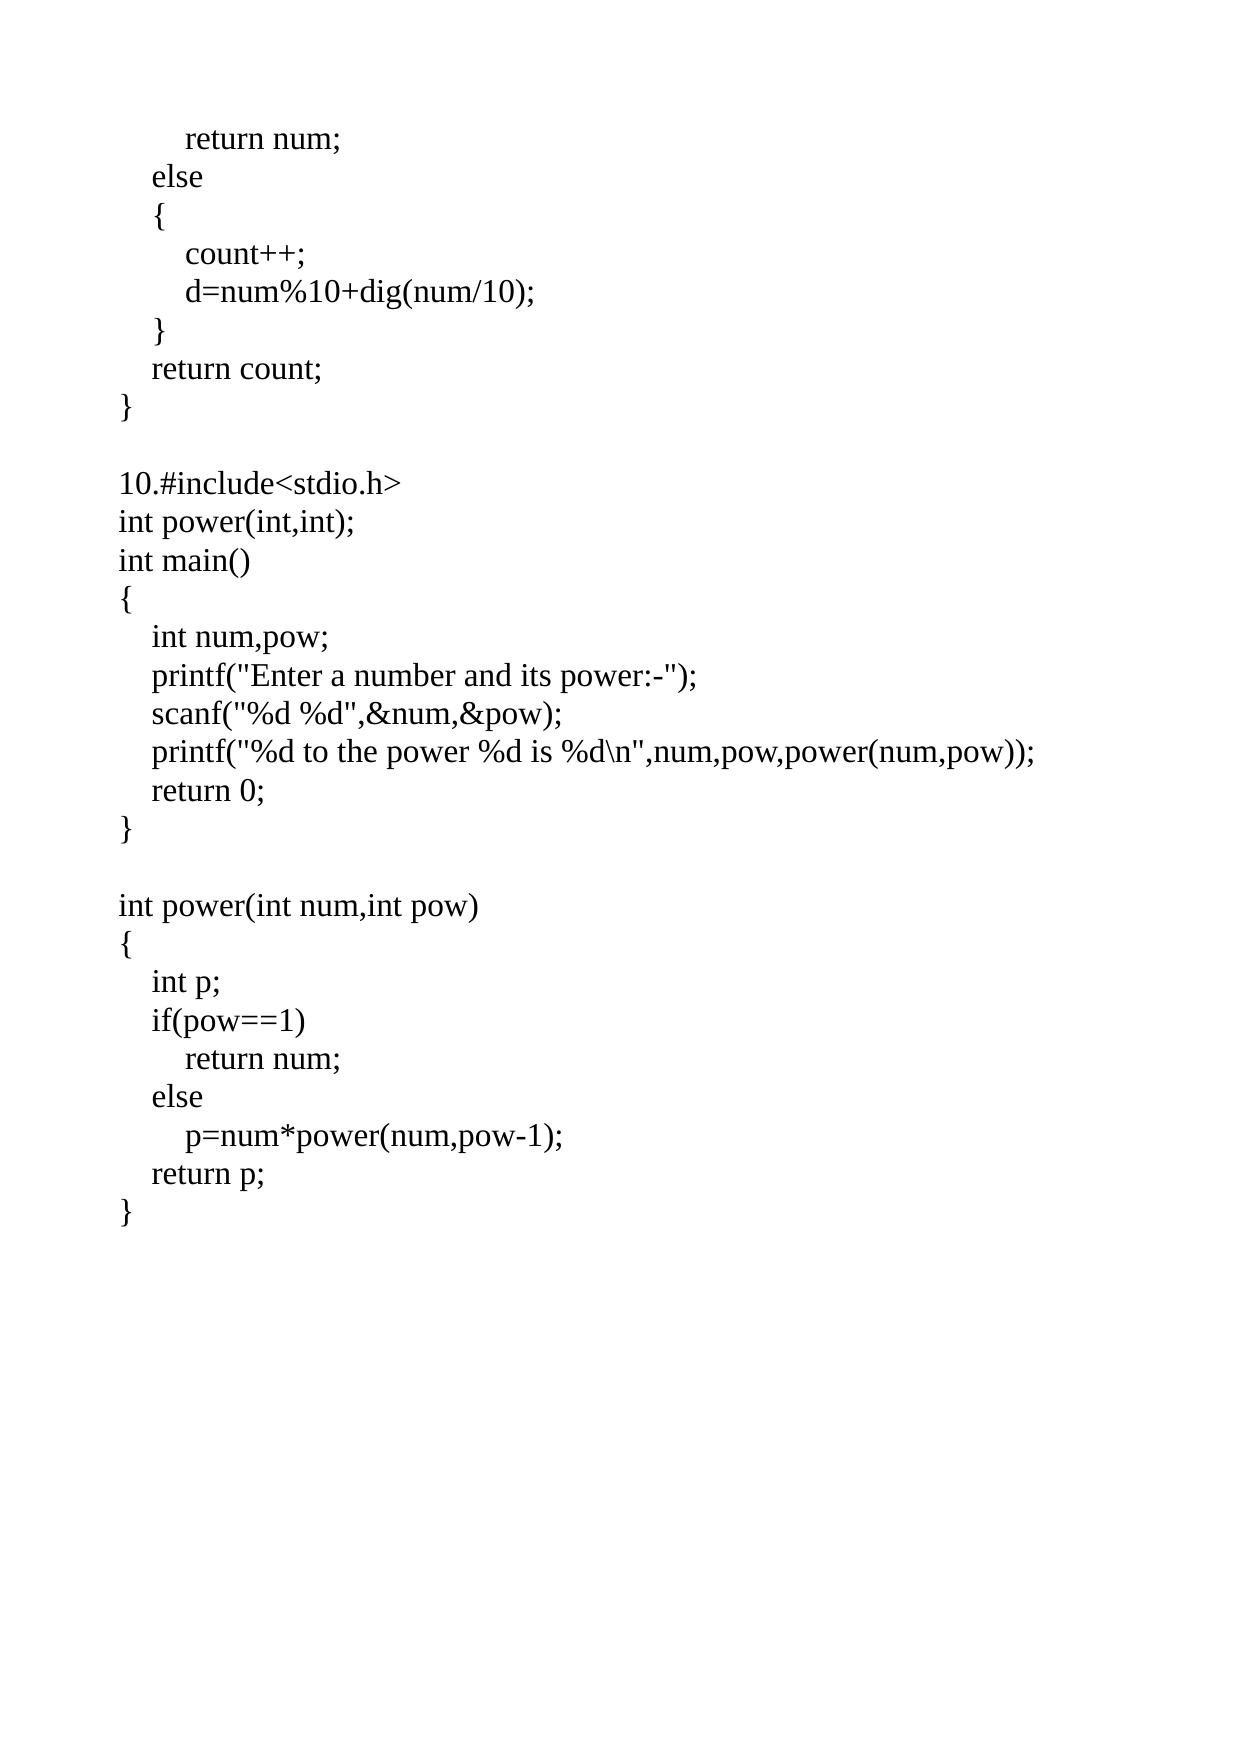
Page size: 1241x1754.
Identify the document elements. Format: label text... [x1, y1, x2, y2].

text printf("%d to the power %d is %d\n",num,pow,power(num,pow)); [118, 731, 1122, 770]
text else [118, 156, 1122, 195]
text } [118, 808, 1122, 846]
text int power(int num,int pow) [118, 885, 1122, 923]
text } [118, 310, 1122, 348]
text int main() [118, 540, 1122, 578]
text 10.#include<stdio.h> [118, 463, 1122, 501]
text return 0; [118, 770, 1122, 808]
text return p; [118, 1153, 1122, 1191]
text } [118, 1191, 1122, 1230]
text if(pow==1) [118, 1000, 1122, 1038]
text } [118, 386, 1122, 425]
text return count; [118, 348, 1122, 386]
text { [118, 195, 1122, 233]
text printf("Enter a number and its power:-"); [118, 655, 1122, 693]
text else [118, 1076, 1122, 1115]
text return num; [118, 118, 1122, 156]
text { [118, 578, 1122, 616]
text int num,pow; [118, 616, 1122, 655]
text count++; [118, 233, 1122, 271]
text int power(int,int); [118, 501, 1122, 540]
text scanf("%d %d",&num,&pow); [118, 693, 1122, 731]
text p=num*power(num,pow-1); [118, 1115, 1122, 1153]
text d=num%10+dig(num/10); [118, 271, 1122, 310]
text return num; [118, 1038, 1122, 1076]
text int p; [118, 961, 1122, 1000]
text { [118, 923, 1122, 961]
